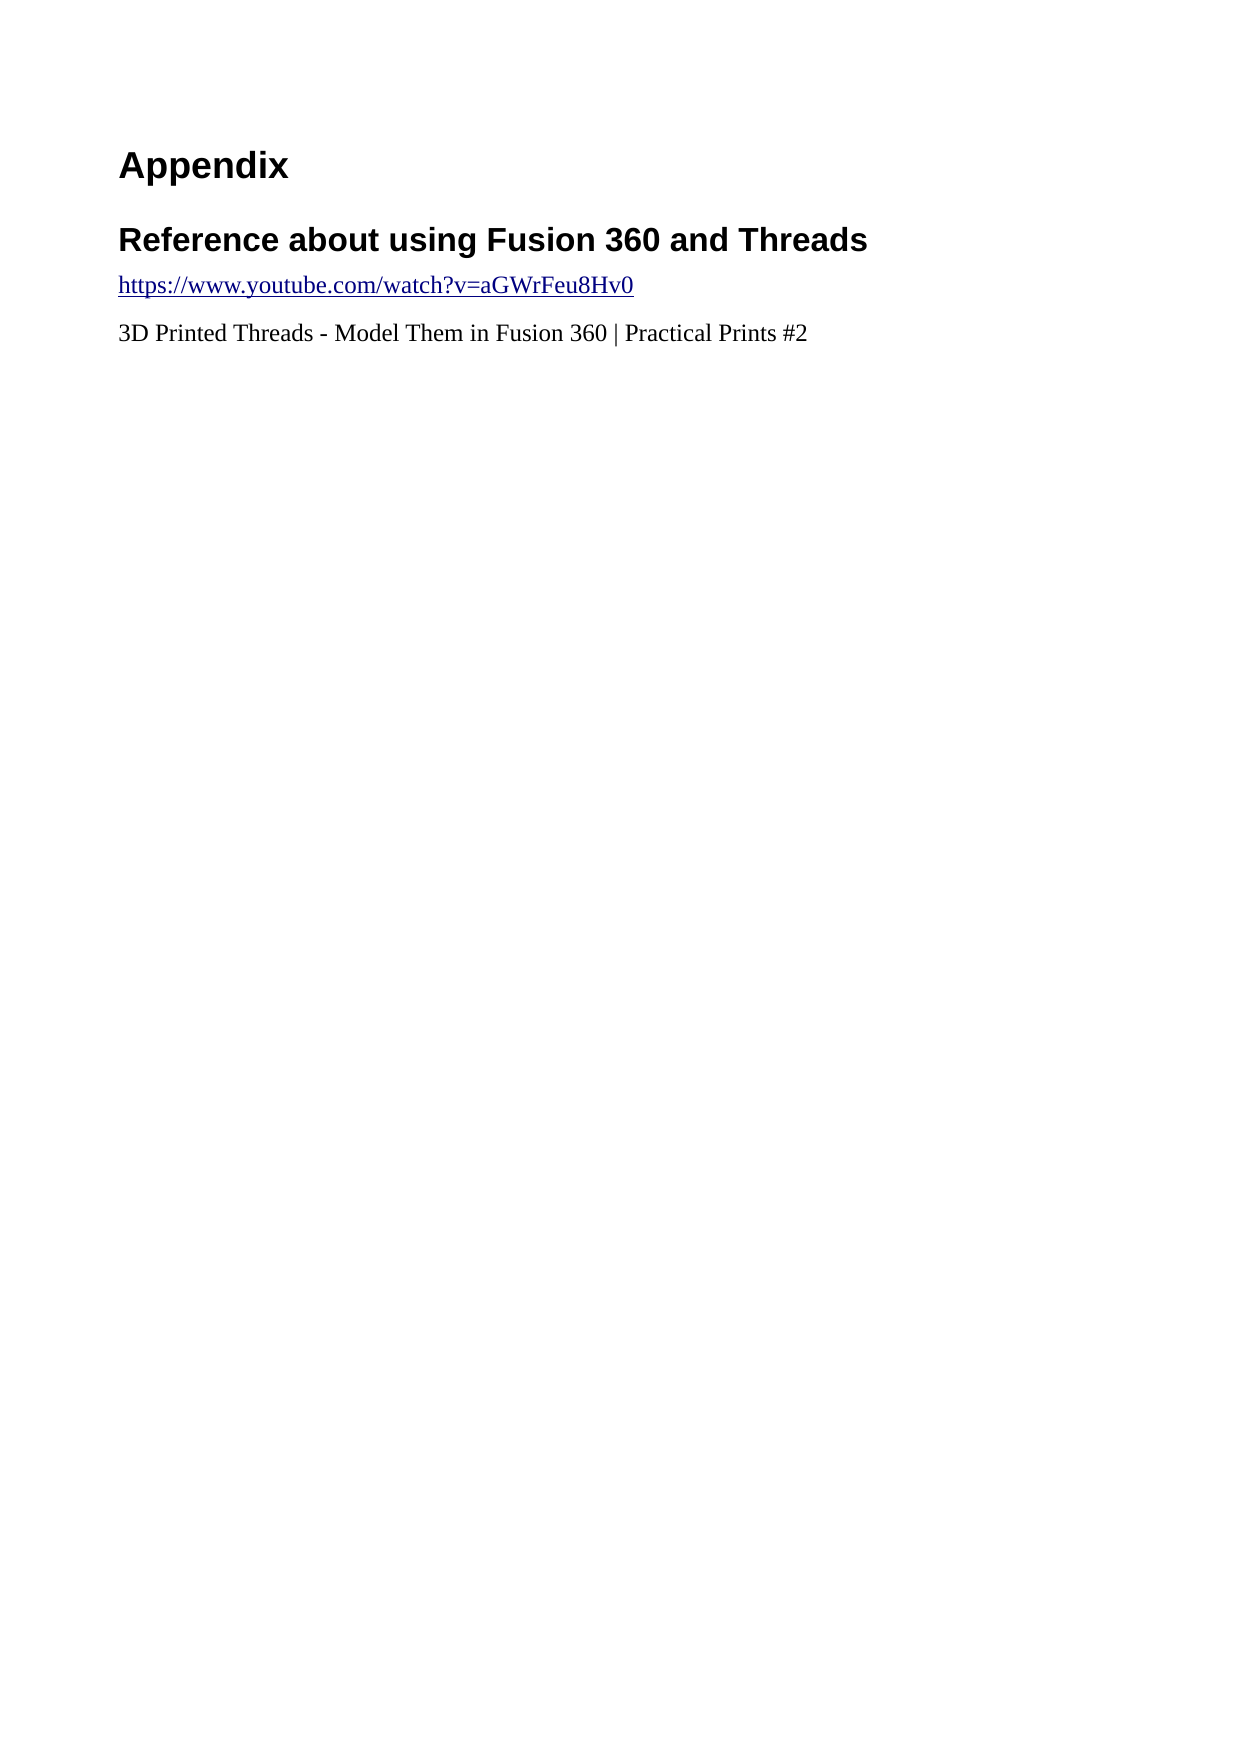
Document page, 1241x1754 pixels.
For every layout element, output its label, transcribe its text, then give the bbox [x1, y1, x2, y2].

text 3D Printed Threads - Model Them in Fusion 360 | Practical Prints #2 [118, 318, 1122, 347]
subtitle Appendix [118, 143, 1122, 186]
subtitle Reference about using Fusion 360 and Threads [118, 219, 1122, 258]
text https://www.youtube.com/watch?v=aGWrFeu8Hv0 [118, 271, 1122, 299]
